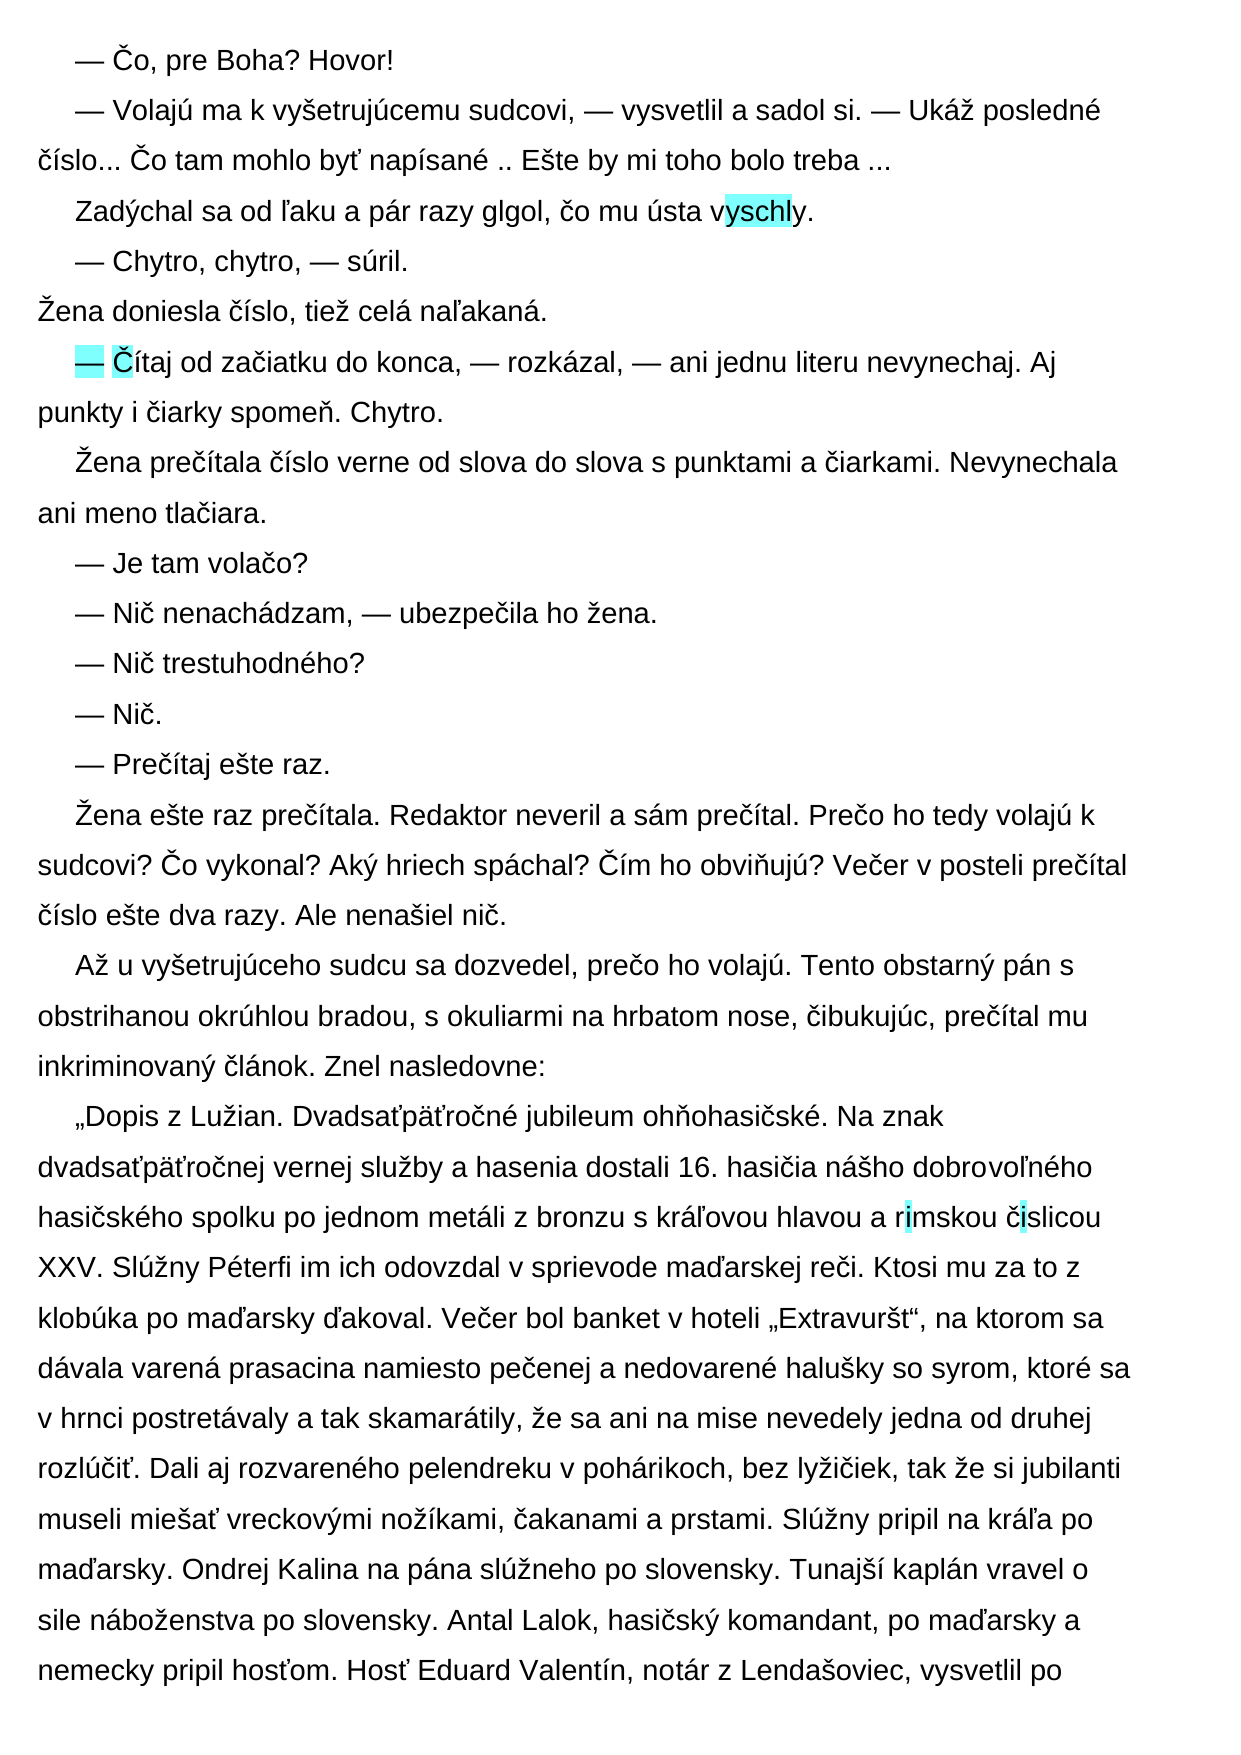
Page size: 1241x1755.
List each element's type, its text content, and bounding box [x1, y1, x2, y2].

text — Čo, pre Boha? Hovor! [37, 43, 1136, 76]
text — Prečítaj ešte raz. [37, 747, 1136, 781]
text — Volajú ma k vyšetrujúcemu sudcovi, — vysvetlil a sadol si. — Ukáž posledné číslo... Čo tam mohlo byť napísané .. Ešte by mi toho bolo treba ... [37, 93, 1136, 177]
text — Je tam volačo? [37, 546, 1136, 579]
text Až u vyšetrujúceho sudcu sa dozvedel, prečo ho volajú. Tento obstarný pán s obstrihanou okrúhlou bradou, s okuliarmi na hrbatom nose, čibukujúc, prečítal mu inkriminovaný článok. Znel nasledovne: [37, 948, 1136, 1083]
text Žena ešte raz prečítala. Redaktor neveril a sám prečítal. Prečo ho tedy volajú k sudcovi? Čo vy­konal? Aký hriech spáchal? Čím ho obviňujú? Večer v posteli prečítal číslo ešte dva razy. Ale nenašiel nič. [37, 797, 1136, 932]
text Zadýchal sa od ľaku a pár razy glgol, čo mu ústa vyschly. [37, 194, 1136, 227]
text — Nič nenachádzam, — ubezpečila ho žena. [37, 596, 1136, 630]
text Žena prečítala číslo verne od slova do slova s punktami a čiarkami. Nevynechala ani meno tlačiara. [37, 445, 1136, 529]
text — Nič trestuhodného? [37, 647, 1136, 680]
text Žena doniesla číslo, tiež celá naľakaná. [37, 294, 1136, 328]
text — Chytro, chytro, — súril. [37, 244, 1136, 278]
text — Čítaj od začiatku do konca, — rozkázal, — ani jednu literu nevynechaj. Aj punkty i čiarky spomeň. Chytro. [37, 345, 1136, 428]
text — Nič. [37, 697, 1136, 730]
text „Dopis z Lužian. Dvadsaťpäťročné jubileum ohňohasičské. Na znak dvadsaťpäťročnej vernej služby a hasenia dostali 16. hasičia nášho dobro­voľného hasičského spolku po jednom metáli z bronzu s kráľovou hlavou a rimskou čislicou XXV. Slúžny Péterfi im ich odovzdal v sprievode maďarskej reči. Ktosi mu za to z klobúka po ma­ďarsky ďakoval. Večer bol banket v hoteli „Extravuršt“, na ktorom sa dávala varená prasacina namiesto pečenej a nedovarené halušky so syrom, ktoré sa v hrnci postretávaly a tak skamarátily, že sa ani na mise nevedely jedna od druhej roz­lúčiť. Dali aj rozvareného pelendreku v pohári­koch, bez lyžičiek, tak že si jubilanti museli mie­šať vreckovými nožíkami, čakanami a prstami. Slúžny pripil na kráľa po maďarsky. Ondrej Ka­lina na pána slúžneho po slovensky. Tunajší kaplán vravel o sile náboženstva po slovensky. Antal Lalok, hasičský komandant, po maďarsky a nemecky pripil hosťom. Hosť Eduard Valentín, no­tár z Lendašoviec, vysvetlil po [37, 1099, 1136, 1686]
